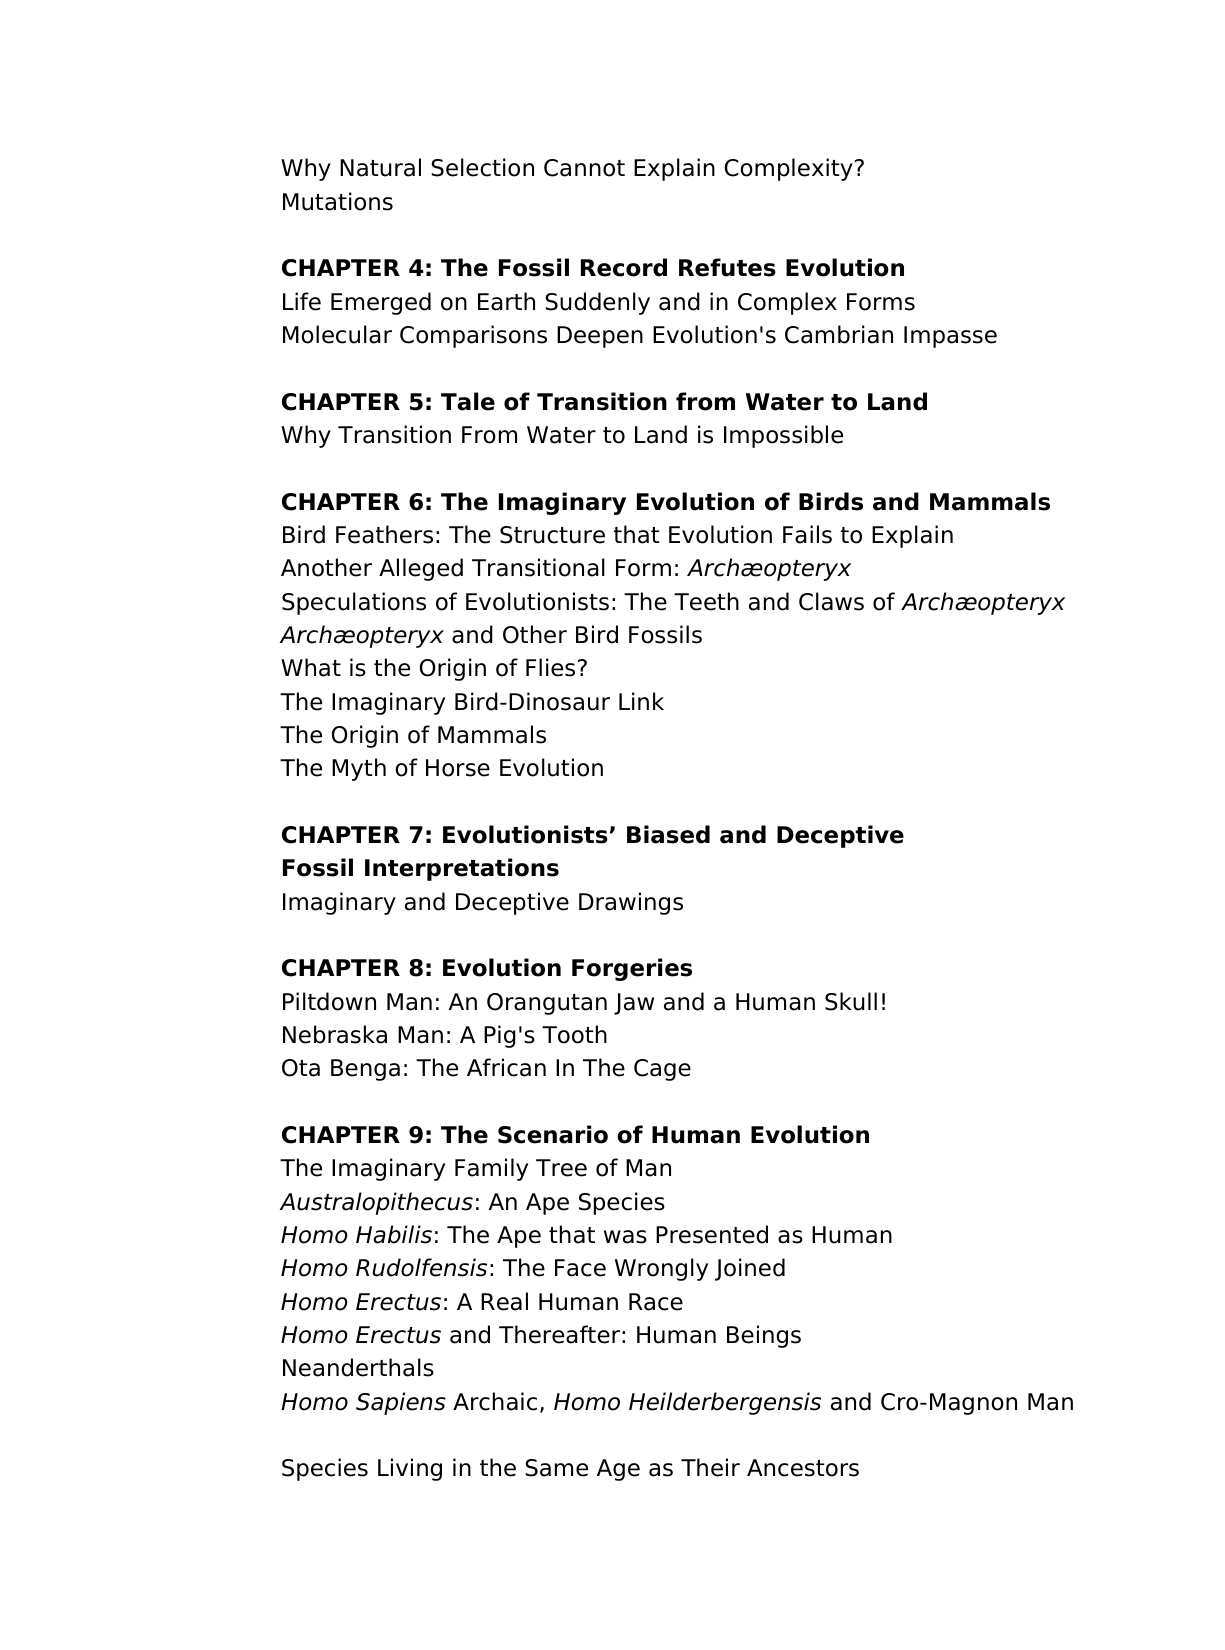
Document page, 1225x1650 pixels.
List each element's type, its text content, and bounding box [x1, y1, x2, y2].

text Homo Erectus and Thereafter: Human Beings [222, 1317, 1075, 1350]
text The Imaginary Bird-Dinosaur Link [222, 683, 1075, 717]
text The Origin of Mammals [222, 717, 1075, 750]
text Nebraska Man: A Pig's Tooth [222, 1017, 1075, 1050]
text The Imaginary Family Tree of Man [222, 1150, 1075, 1183]
text Homo Habilis: The Ape that was Presented as Human [222, 1217, 1075, 1250]
text Why Transition From Water to Land is Impossible [222, 417, 1075, 450]
text Homo Erectus: A Real Human Race [222, 1283, 1075, 1317]
text Molecular Comparisons Deepen Evolution's Cambrian Impasse [222, 317, 1075, 350]
text Archæopteryx and Other Bird Fossils [222, 617, 1075, 650]
text Mutations [222, 183, 1075, 217]
text Another Alleged Transitional Form: Archæopteryx [222, 550, 1075, 583]
text CHAPTER 9: The Scenario of Human Evolution [222, 1117, 1075, 1150]
text CHAPTER 8: Evolution Forgeries [222, 950, 1075, 983]
text Imaginary and Deceptive Drawings [222, 883, 1075, 917]
text Life Emerged on Earth Suddenly and in Complex Forms [222, 283, 1075, 317]
text CHAPTER 6: The Imaginary Evolution of Birds and Mammals [222, 483, 1075, 517]
text CHAPTER 4: The Fossil Record Refutes Evolution [222, 250, 1075, 283]
text Ota Benga: The African In The Cage [222, 1050, 1075, 1083]
text Bird Feathers: The Structure that Evolution Fails to Explain [222, 517, 1075, 550]
text CHAPTER 5: Tale of Transition from Water to Land [222, 383, 1075, 417]
text Australopithecus: An Ape Species [222, 1183, 1075, 1217]
text Homo Rudolfensis: The Face Wrongly Joined [222, 1250, 1075, 1283]
text Speculations of Evolutionists: The Teeth and Claws of Archæopteryx [222, 583, 1075, 617]
text The Myth of Horse Evolution [222, 750, 1075, 783]
text CHAPTER 7: Evolutionists’ Biased and Deceptive [222, 817, 1075, 850]
text Why Natural Selection Cannot Explain Complexity? [222, 150, 1075, 183]
text Species Living in the Same Age as Their Ancestors [222, 1450, 1075, 1483]
text What is the Origin of Flies? [222, 650, 1075, 683]
text Homo Sapiens Archaic, Homo Heilderbergensis and Cro-Magnon Man [222, 1383, 1075, 1450]
text Fossil Interpretations [222, 850, 1075, 883]
text Piltdown Man: An Orangutan Jaw and a Human Skull! [222, 983, 1075, 1017]
text Neanderthals [222, 1350, 1075, 1383]
